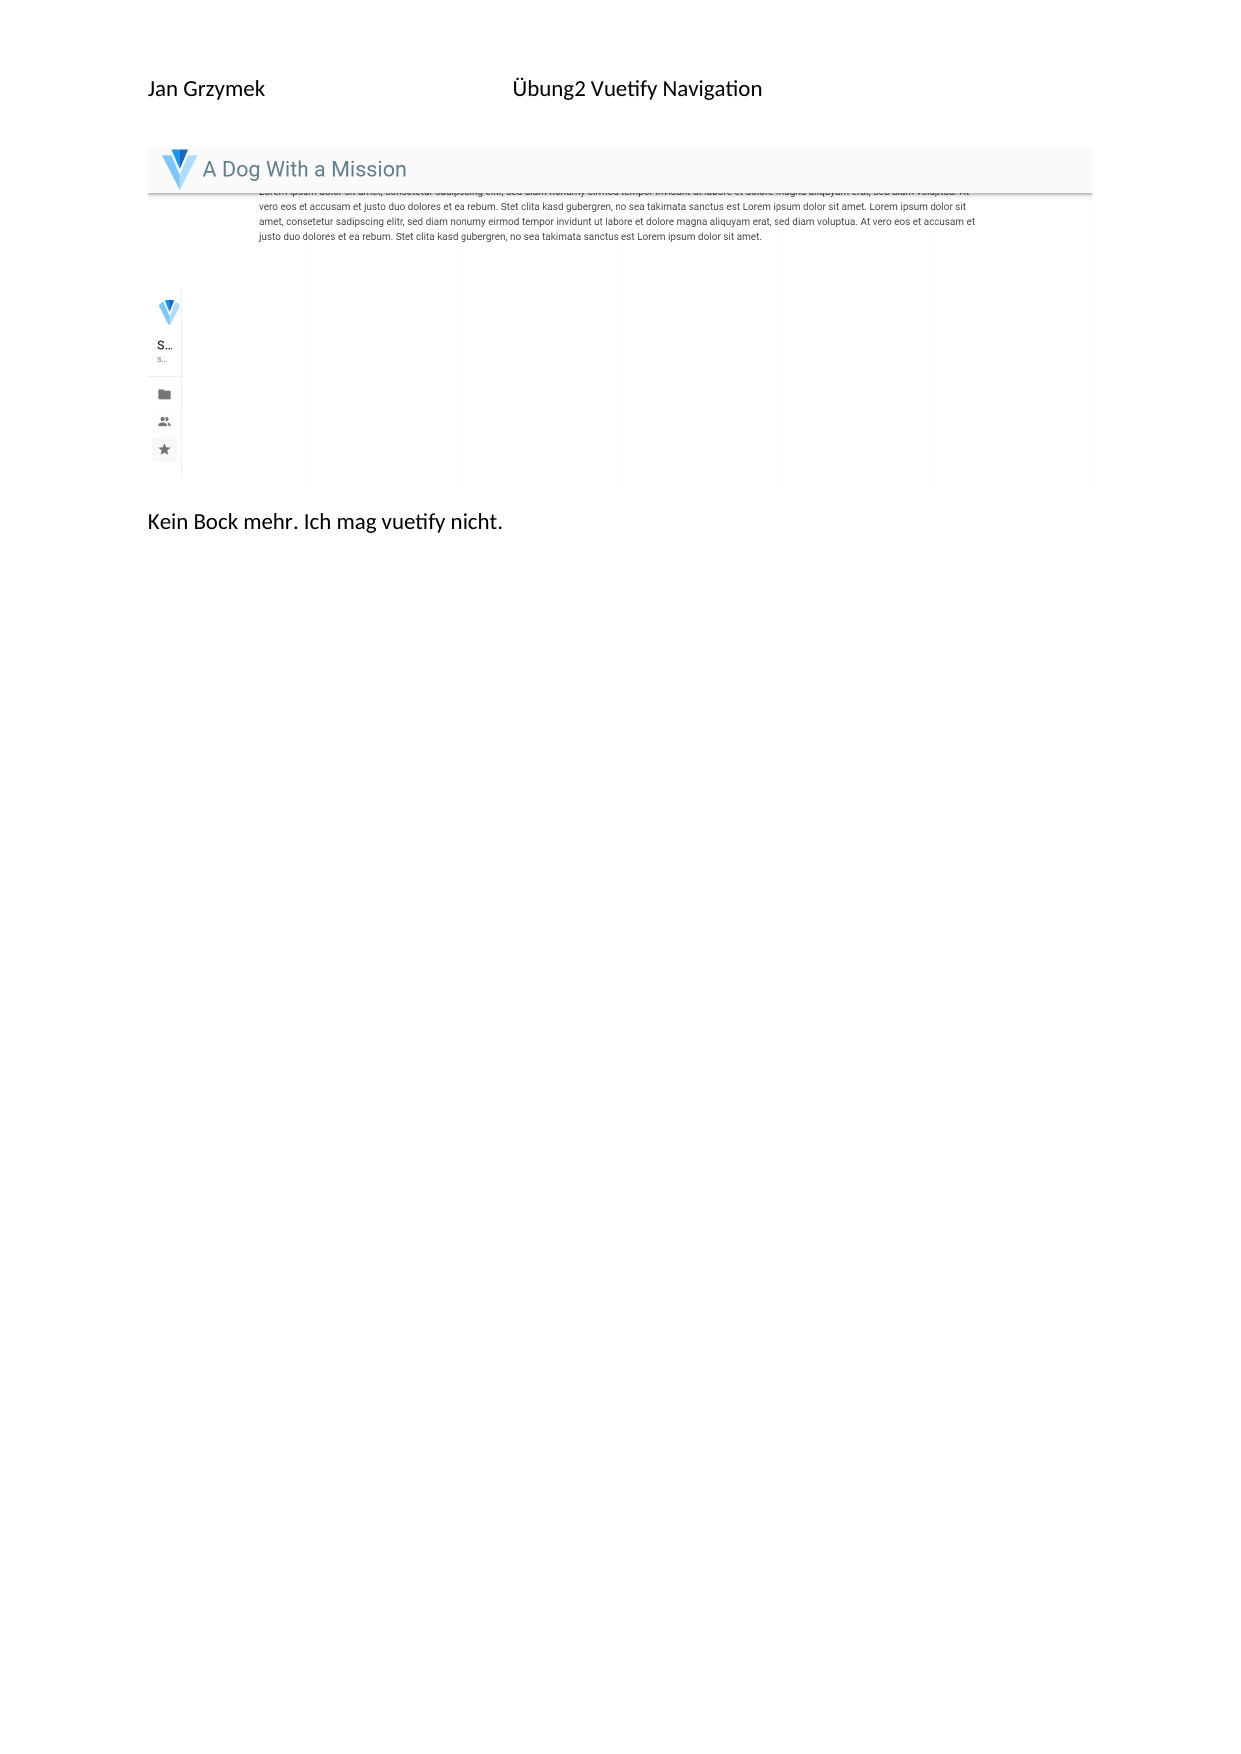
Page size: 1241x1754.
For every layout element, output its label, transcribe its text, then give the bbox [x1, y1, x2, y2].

text Kein Bock mehr. Ich mag vuetify nicht. [148, 507, 1093, 536]
